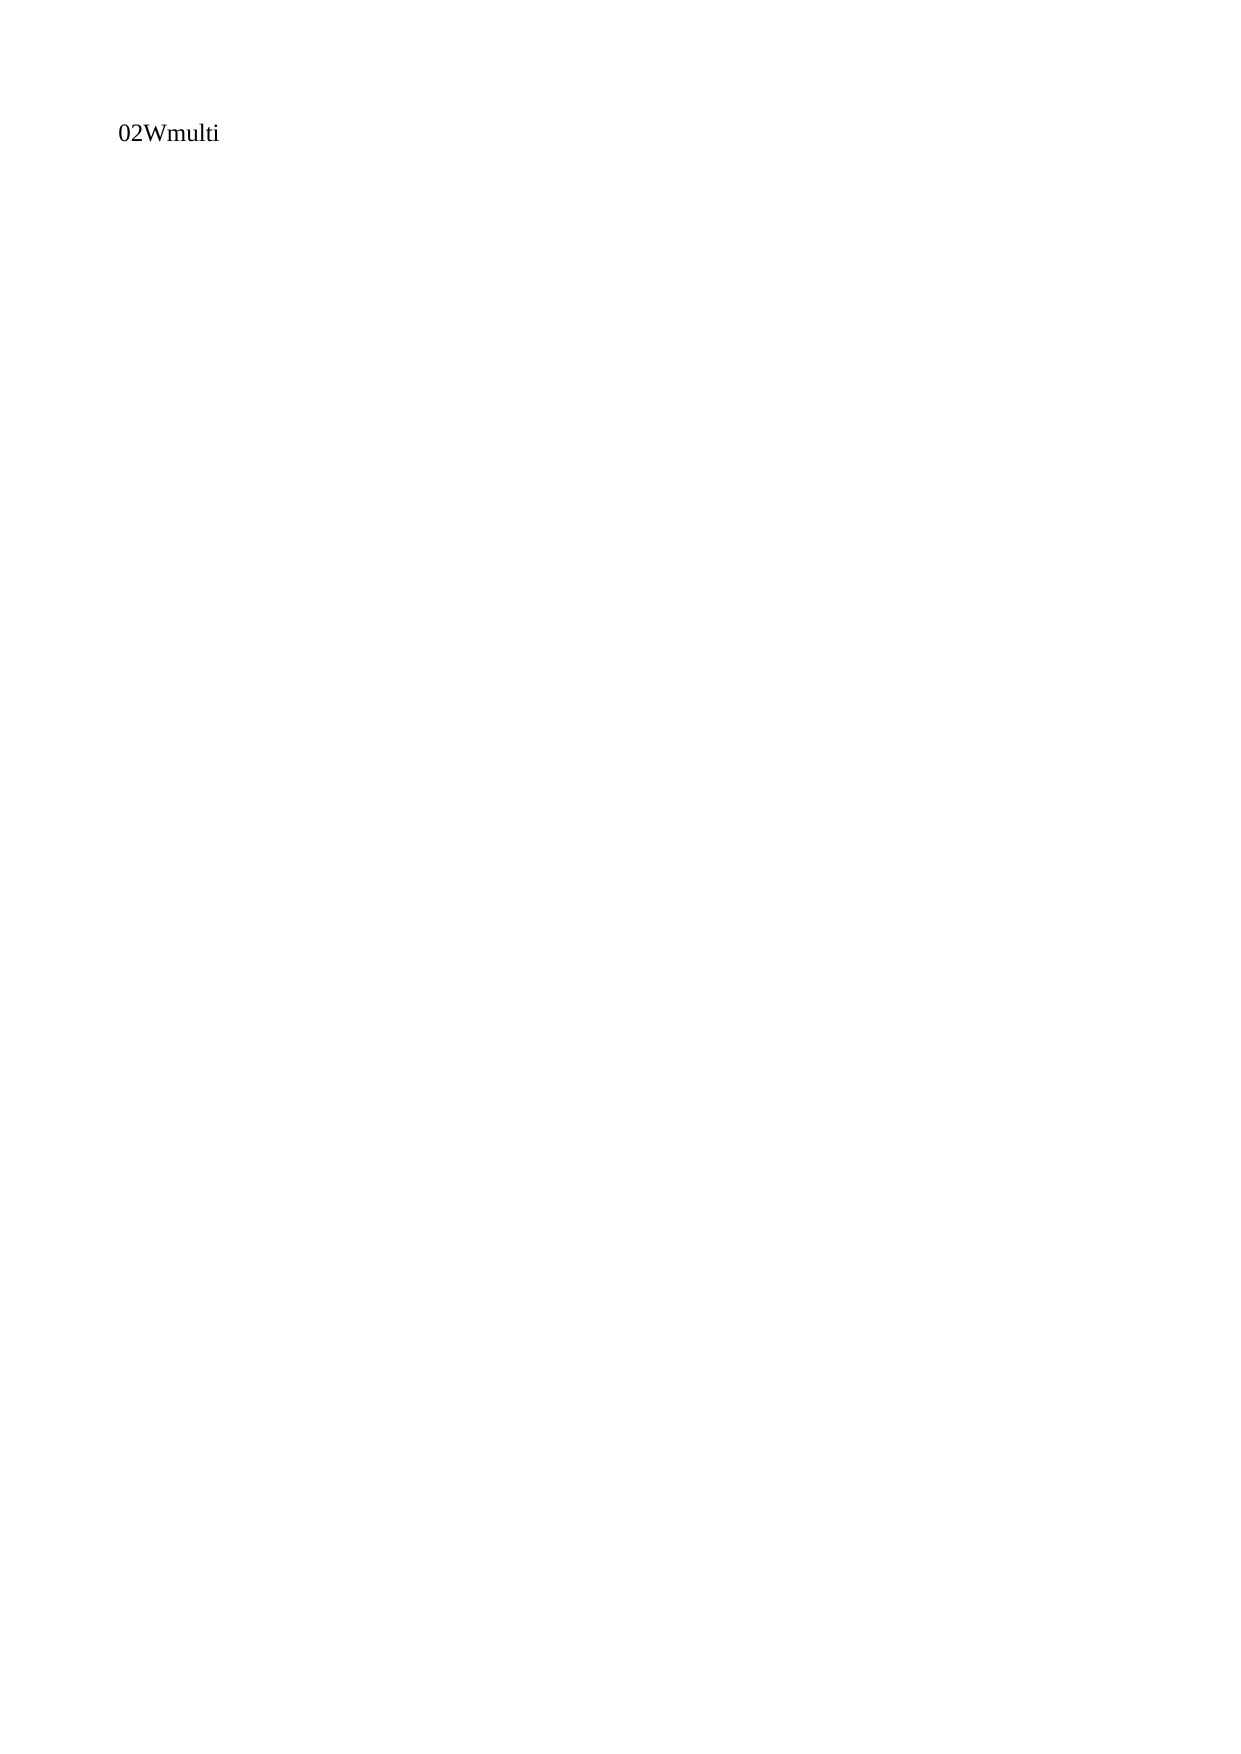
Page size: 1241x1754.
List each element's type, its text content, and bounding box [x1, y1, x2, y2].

text 02Wmulti [118, 118, 1122, 147]
